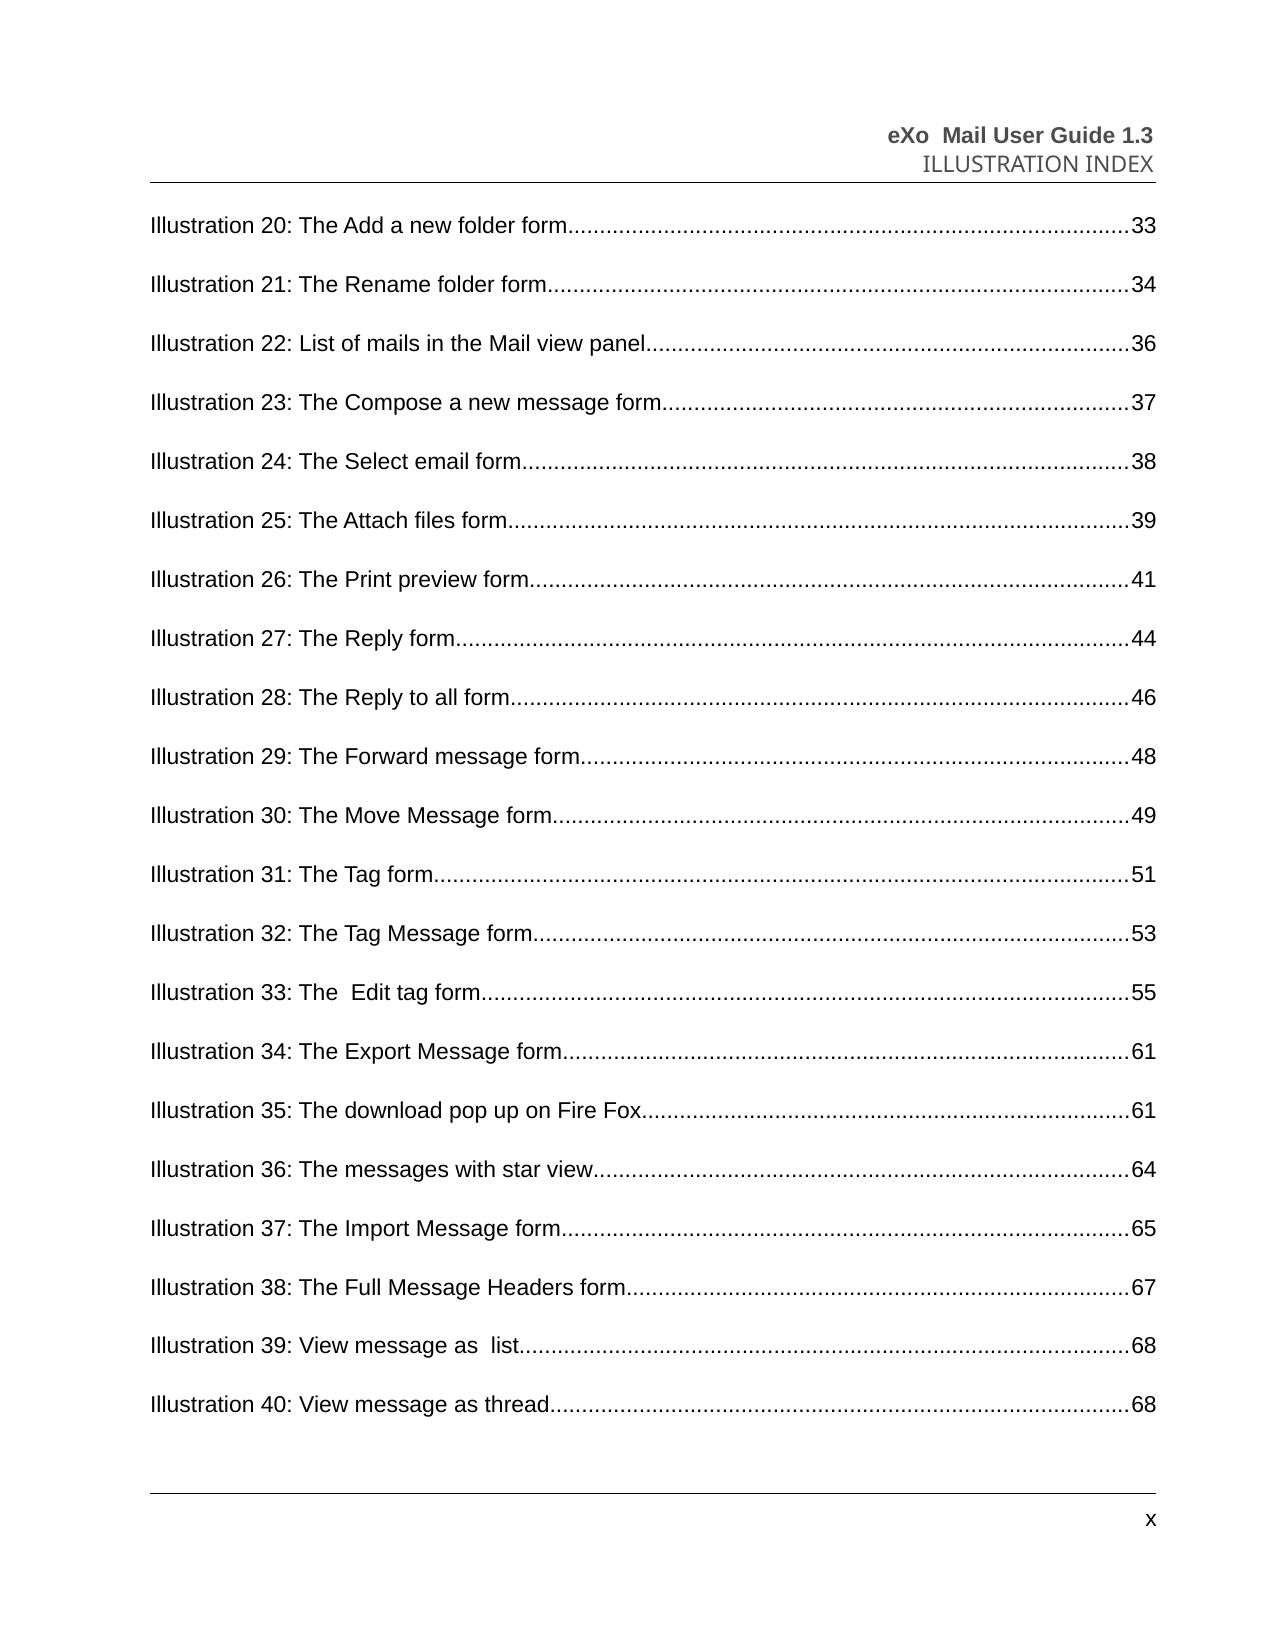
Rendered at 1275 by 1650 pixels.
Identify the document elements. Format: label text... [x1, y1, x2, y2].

text Illustration 38: The Full Message Headers form 67 [150, 1273, 1156, 1300]
text Illustration 34: The Export Message form 61 [150, 1038, 1156, 1064]
text Illustration 27: The Reply form 44 [150, 625, 1156, 651]
text Illustration 36: The messages with star view 64 [150, 1156, 1156, 1182]
text Illustration 29: The Forward message form 48 [150, 743, 1156, 769]
text Illustration 39: View message as list 68 [150, 1332, 1156, 1359]
text Illustration 33: The Edit tag form 55 [150, 979, 1156, 1005]
text Illustration 32: The Tag Message form 53 [150, 920, 1156, 946]
text Illustration 28: The Reply to all form 46 [150, 684, 1156, 710]
text Illustration 20: The Add a new folder form 33 [150, 212, 1156, 239]
text Illustration 21: The Rename folder form 34 [150, 271, 1156, 298]
text Illustration 31: The Tag form 51 [150, 861, 1156, 887]
text Illustration 24: The Select email form 38 [150, 448, 1156, 474]
text Illustration 26: The Print preview form 41 [150, 566, 1156, 592]
text Illustration 25: The Attach files form 39 [150, 507, 1156, 533]
text Illustration 30: The Move Message form 49 [150, 802, 1156, 828]
text Illustration 35: The download pop up on Fire Fox 61 [150, 1097, 1156, 1123]
text Illustration 23: The Compose a new message form 37 [150, 389, 1156, 416]
text Illustration 40: View message as thread 68 [150, 1391, 1156, 1418]
text Illustration 37: The Import Message form 65 [150, 1214, 1156, 1241]
text Illustration 22: List of mails in the Mail view panel 36 [150, 330, 1156, 357]
